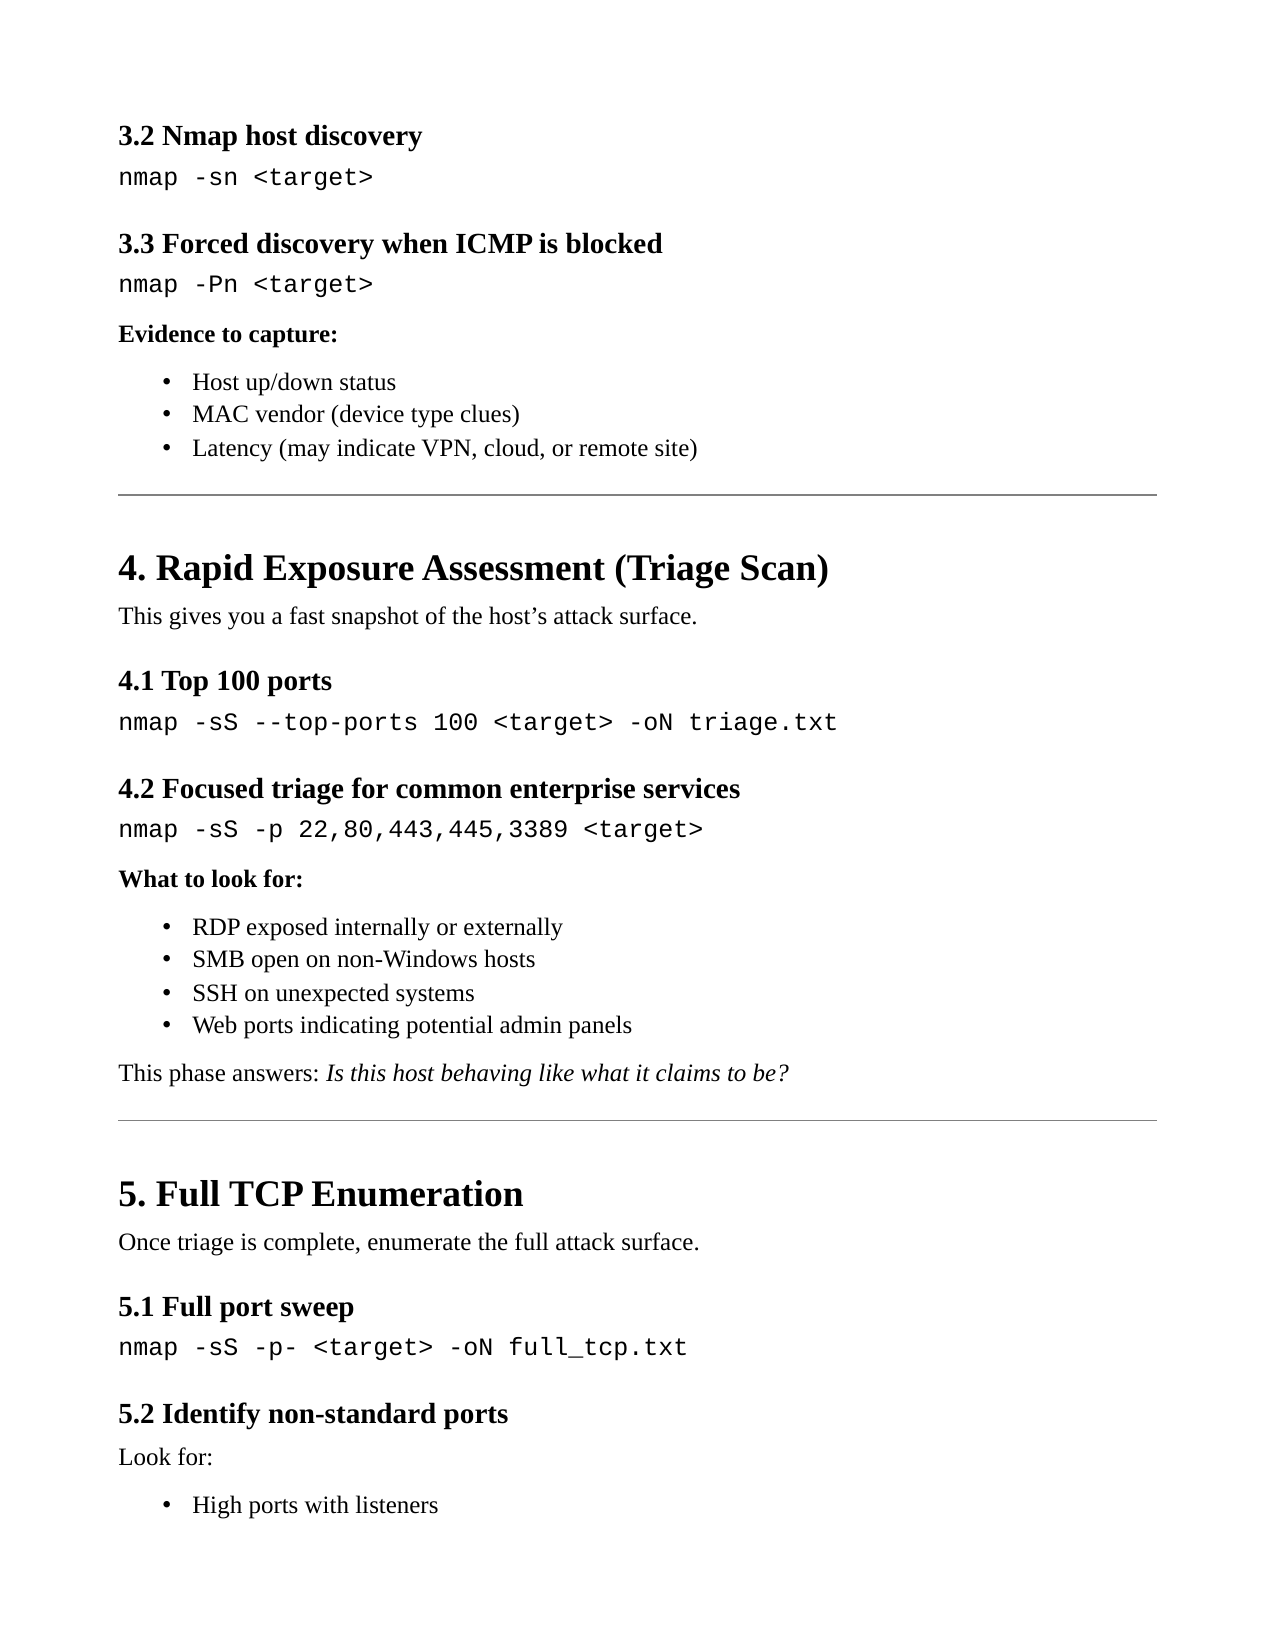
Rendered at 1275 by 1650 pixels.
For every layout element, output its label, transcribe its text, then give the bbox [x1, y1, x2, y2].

list Latency (may indicate VPN, cloud, or remote site) [162, 433, 1157, 461]
subtitle 4.1 Top 100 ports [118, 663, 1157, 697]
text What to look for: [118, 864, 1157, 893]
text Once triage is complete, enumerate the full attack surface. [118, 1227, 1157, 1255]
subtitle 4. Rapid Exposure Assessment (Triage Scan) [118, 545, 1157, 588]
subtitle 3.3 Forced discovery when ICMP is blocked [118, 226, 1157, 259]
list Web ports indicating potential admin panels [162, 1011, 1157, 1039]
list SMB open on non‑Windows hosts [162, 944, 1157, 973]
text nmap -sn <target> [118, 164, 1157, 192]
list RDP exposed internally or externally [162, 912, 1157, 940]
text nmap -sS -p 22,80,443,445,3389 <target> [118, 817, 1157, 845]
subtitle 3.2 Nmap host discovery [118, 118, 1157, 152]
list High ports with listeners [162, 1490, 1157, 1519]
text This gives you a fast snapshot of the host’s attack surface. [118, 601, 1157, 630]
text This phase answers: Is this host behaving like what it claims to be? [118, 1058, 1157, 1087]
list MAC vendor (device type clues) [162, 399, 1157, 428]
text nmap -Pn <target> [118, 272, 1157, 300]
text Evidence to capture: [118, 319, 1157, 348]
subtitle 4.2 Focused triage for common enterprise services [118, 771, 1157, 804]
list SSH on unexpected systems [162, 978, 1157, 1006]
text nmap -sS --top-ports 100 <target> -oN triage.txt [118, 709, 1157, 737]
subtitle 5. Full TCP Enumeration [118, 1171, 1157, 1214]
list Host up/down status [162, 367, 1157, 395]
subtitle 5.2 Identify non-standard ports [118, 1396, 1157, 1430]
text Look for: [118, 1442, 1157, 1471]
subtitle 5.1 Full port sweep [118, 1289, 1157, 1322]
text nmap -sS -p- <target> -oN full_tcp.txt [118, 1335, 1157, 1363]
